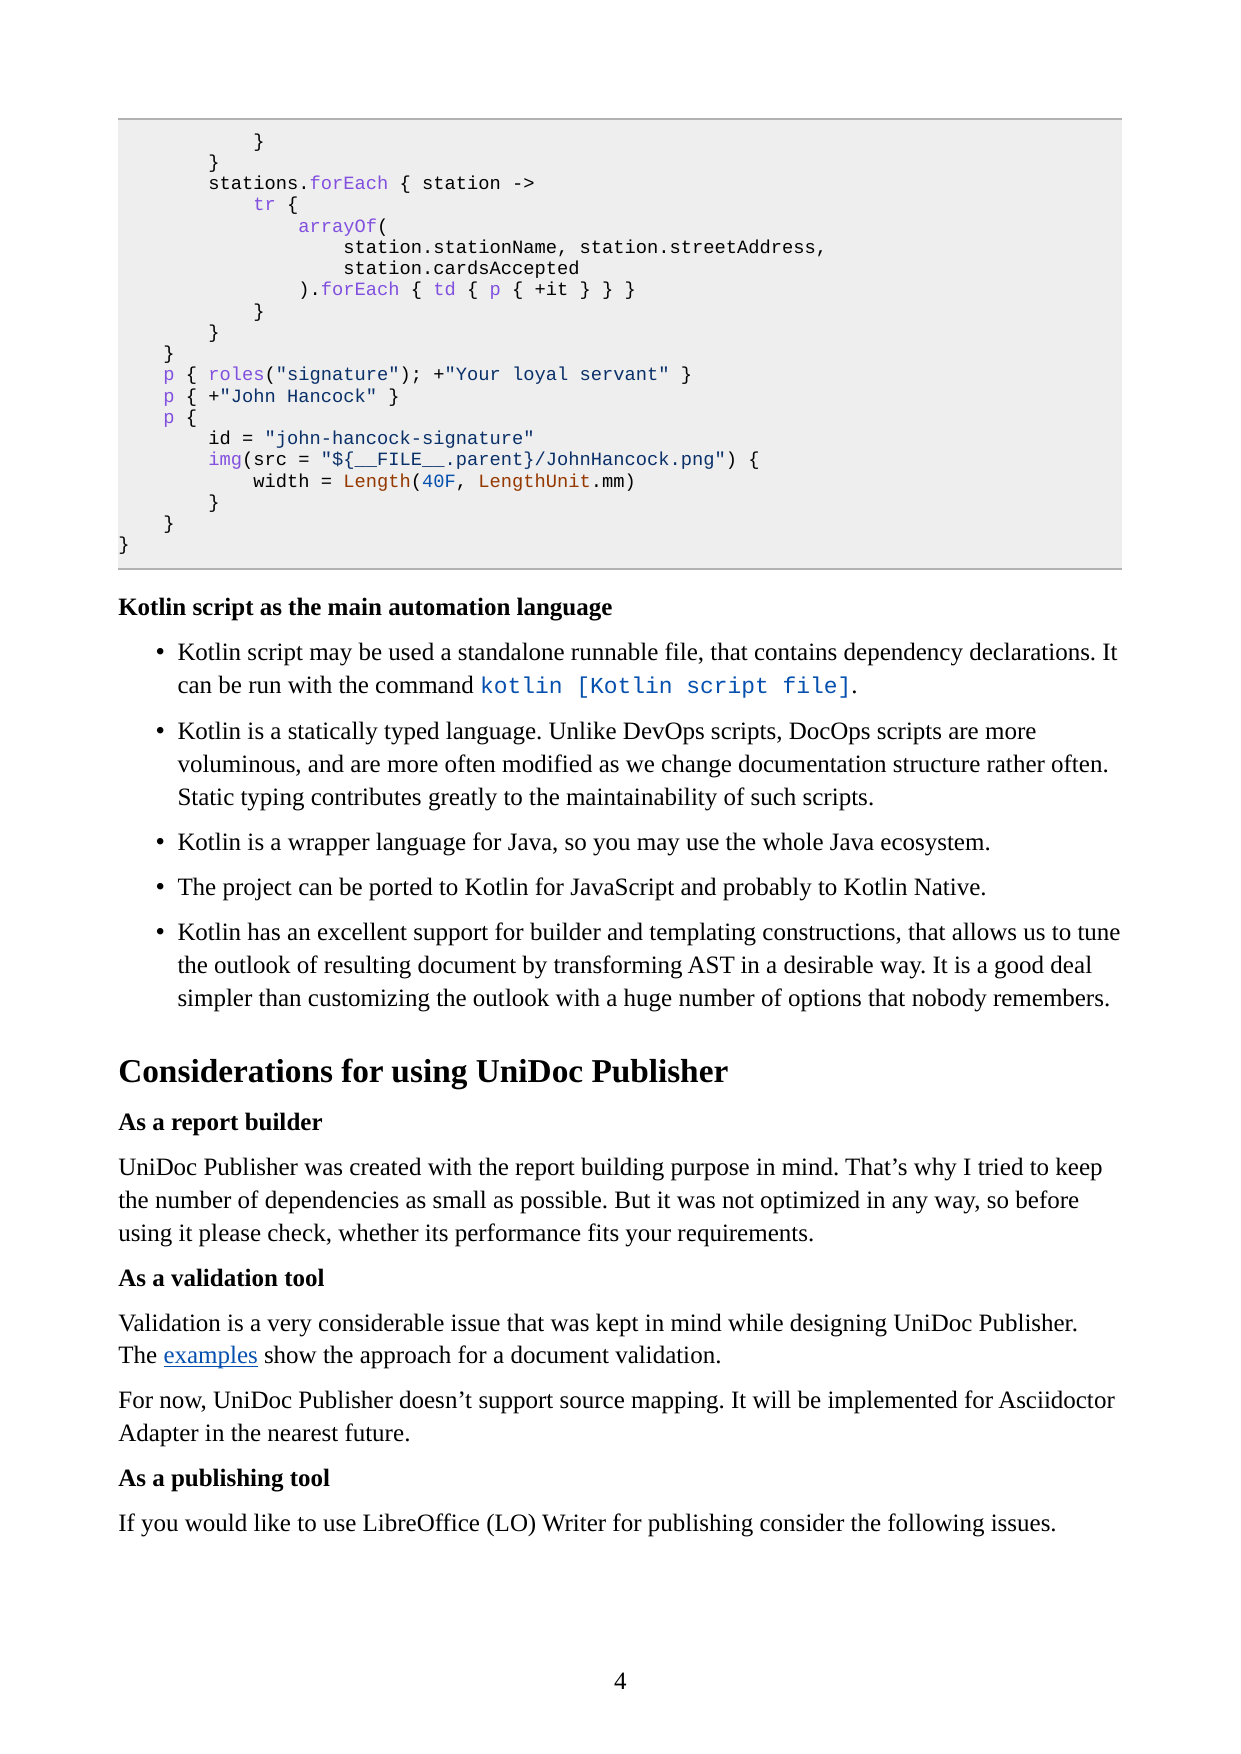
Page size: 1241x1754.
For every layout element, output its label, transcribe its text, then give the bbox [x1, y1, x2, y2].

subtitle Considerations for using UniDoc Publisher [118, 1051, 1122, 1090]
subtitle As a publishing tool [118, 1463, 1122, 1492]
text UniDoc Publisher was created with the report building purpose in mind. That’s why I tried to keep the number of dependencies as small as possible. But it was not optimized in any way, so before using it please check, whether its performance fits your requirements. [118, 1152, 1122, 1247]
list Kotlin script may be used a standalone runnable file, that contains dependency declarations. It can be run with the command kotlin [Kotlin script file]. [177, 637, 1122, 700]
list Kotlin is a wrapper language for Java, so you may use the whole Java ecosystem. [177, 827, 1122, 856]
subtitle As a validation tool [118, 1263, 1122, 1292]
list The project can be ported to Kotlin for JavaScript and probably to Kotlin Native. [177, 872, 1122, 901]
list Kotlin is a statically typed language. Unlike DevOps scripts, DocOps scripts are more voluminous, and are more often modified as we change documentation structure rather often. Static typing contributes greatly to the maintainability of such scripts. [177, 716, 1122, 811]
text For now, UniDoc Publisher doesn’t support source mapping. It will be implemented for Asciidoctor Adapter in the nearest future. [118, 1385, 1122, 1447]
text } } stations.forEach { station -> tr { arrayOf( station.stationName, station.streetAddress, station.cardsAccepted ).forEach { td { p { +it } } } } } } p { roles("signature"); +"Your loyal servant" } p { +"John Hancock" } p { id = "john-hancock-signature" img(src = "${__FILE__.parent}/JohnHancock.png") { width = Length(40F, LengthUnit.mm) } } } [118, 120, 1122, 568]
subtitle As a report builder [118, 1107, 1122, 1136]
text If you would like to use LibreOffice (LO) Writer for publishing consider the following issues. [118, 1508, 1122, 1537]
text Validation is a very considerable issue that was kept in mind while designing UniDoc Publisher. The examples show the approach for a document validation. [118, 1308, 1122, 1369]
list Kotlin has an excellent support for builder and templating constructions, that allows us to tune the outlook of resulting document by transforming AST in a desirable way. It is a good deal simpler than customizing the outlook with a huge number of options that nobody remembers. [177, 917, 1122, 1012]
subtitle Kotlin script as the main automation language [118, 592, 1122, 621]
